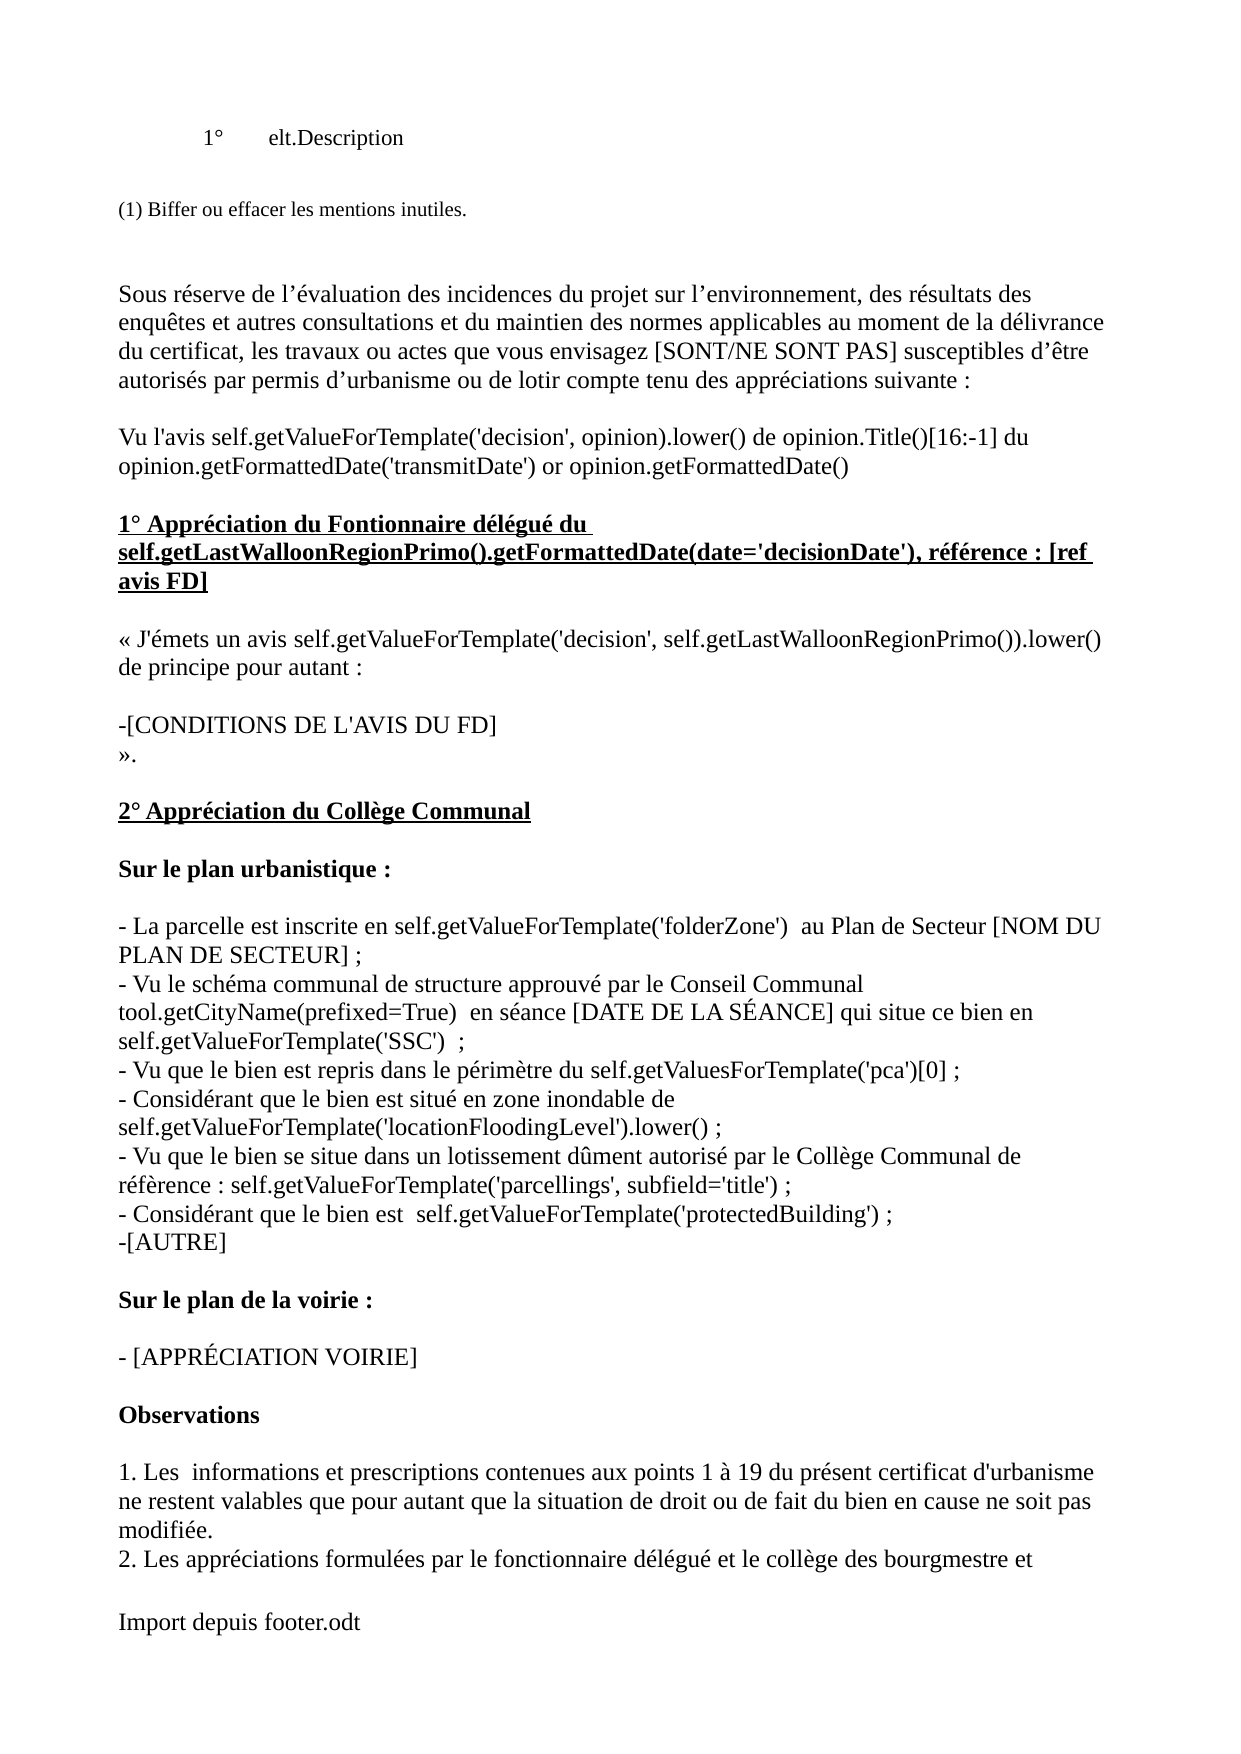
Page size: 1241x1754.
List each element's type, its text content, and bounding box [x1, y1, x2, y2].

title Sur le plan de la voirie : [118, 1285, 1122, 1314]
text - Considérant que le bien est situé en zone inondable de self.getValueForTemplate('locationFloodingLevel').lower() ; [118, 1084, 1122, 1141]
text Sous réserve de l’évaluation des incidences du projet sur l’environnement, des résultats des enquêtes et autres consultations et du maintien des normes applicables au moment de la délivrance du certificat, les travaux ou actes que vous envisagez [SONT/NE SONT PAS] susceptibles d’être autorisés par permis d’urbanisme ou de lotir compte tenu des appréciations suivante : [118, 279, 1122, 394]
text -[CONDITIONS DE L'AVIS DU FD] [118, 710, 1122, 739]
text - Vu que le bien est repris dans le périmètre du self.getValuesForTemplate('pca')[0] ; [118, 1055, 1122, 1084]
table_header elt.Description [263, 118, 1123, 168]
text 1. Les informations et prescriptions contenues aux points 1 à 19 du présent certificat d'urbanisme ne restent valables que pour autant que la situation de droit ou de fait du bien en cause ne soit pas modifiée. [118, 1457, 1122, 1544]
text - Vu le schéma communal de structure approuvé par le Conseil Communal tool.getCityName(prefixed=True) en séance [DATE DE LA SÉANCE] qui situe ce bien en self.getValueForTemplate('SSC') ; [118, 969, 1122, 1055]
text 2. Les appréciations formulées par le fonctionnaire délégué et le collège des bourgmestre et [118, 1544, 1122, 1572]
text - Considérant que le bien est self.getValueForTemplate('protectedBuilding') ; [118, 1199, 1122, 1227]
text -[AUTRE] [118, 1227, 1122, 1256]
title Observations [118, 1400, 1122, 1429]
text Vu l'avis self.getValueForTemplate('decision', opinion).lower() de opinion.Title()[16:-1] du opinion.getFormattedDate('transmitDate') or opinion.getFormattedDate() [118, 422, 1122, 480]
text « J'émets un avis self.getValueForTemplate('decision', self.getLastWalloonRegionPrimo()).lower() de principe pour autant : [118, 624, 1122, 681]
text - [APPRÉCIATION VOIRIE] [118, 1342, 1122, 1371]
text - Vu que le bien se situe dans un lotissement dûment autorisé par le Collège Communal de réfèrence : self.getValueForTemplate('parcellings', subfield='title') ; [118, 1141, 1122, 1199]
table_header [159, 118, 262, 168]
title Sur le plan urbanistique : [118, 854, 1122, 882]
title 1° Appréciation du Fontionnaire délégué du self.getLastWalloonRegionPrimo().getFormattedDate(date='decisionDate'), référence : [ref avis FD] [118, 509, 1122, 595]
text - La parcelle est inscrite en self.getValueForTemplate('folderZone') au Plan de Secteur [NOM DU PLAN DE SECTEUR] ; [118, 911, 1122, 969]
text (1) Biffer ou effacer les mentions inutiles. [118, 197, 1122, 221]
title 2° Appréciation du Collège Communal [118, 796, 1122, 825]
text ». [118, 739, 1122, 767]
